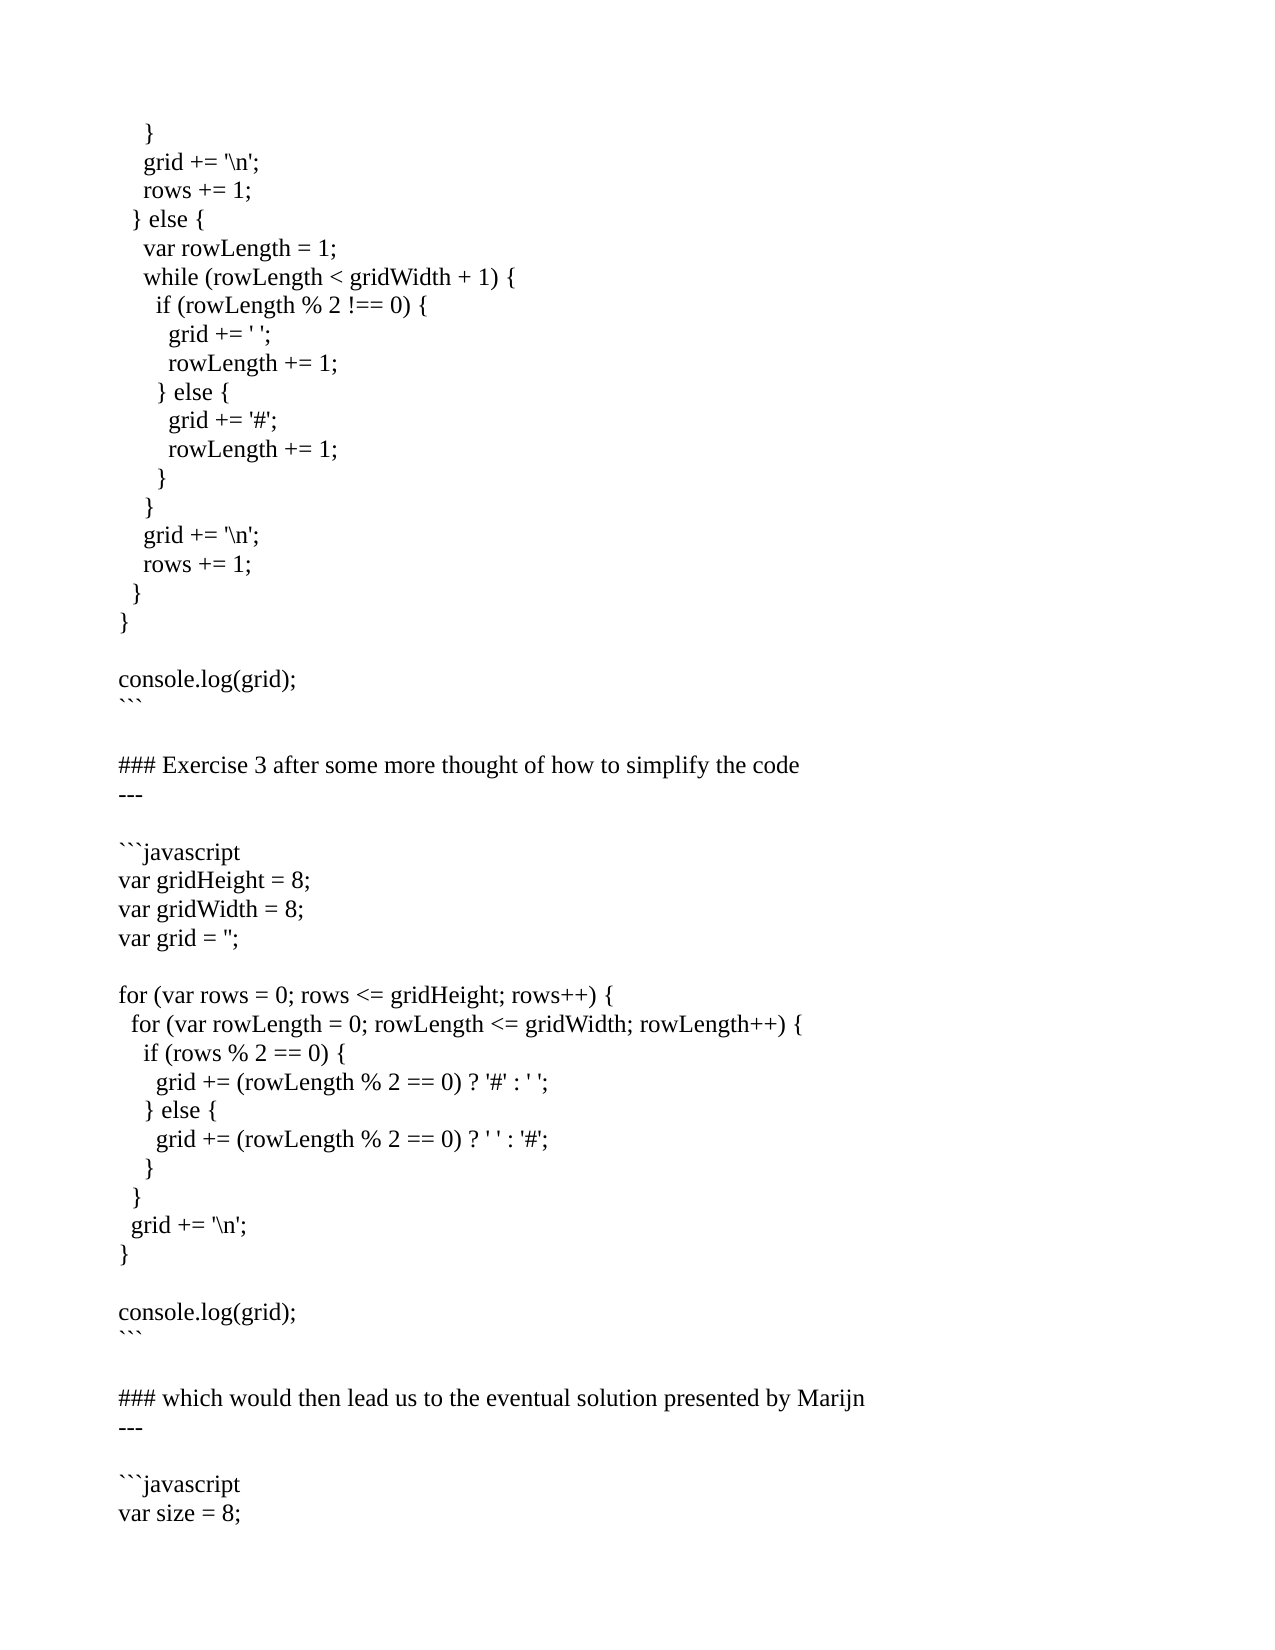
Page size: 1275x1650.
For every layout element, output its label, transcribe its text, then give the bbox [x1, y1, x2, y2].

text } [118, 578, 1157, 607]
text ``` [118, 1326, 1157, 1354]
text } [118, 1239, 1157, 1268]
text } else { [118, 377, 1157, 406]
text var size = 8; [118, 1498, 1157, 1527]
text } else { [118, 204, 1157, 233]
text --- [118, 1412, 1157, 1441]
text if (rowLength % 2 !== 0) { [118, 291, 1157, 319]
text } [118, 492, 1157, 521]
text --- [118, 779, 1157, 808]
text ### which would then lead us to the eventual solution presented by Marijn [118, 1383, 1157, 1412]
text if (rows % 2 == 0) { [118, 1038, 1157, 1067]
text rows += 1; [118, 549, 1157, 578]
text var grid = ''; [118, 923, 1157, 952]
text } [118, 607, 1157, 636]
text var gridHeight = 8; [118, 866, 1157, 894]
text } [118, 118, 1157, 147]
text console.log(grid); [118, 1297, 1157, 1326]
text rows += 1; [118, 176, 1157, 204]
text ### Exercise 3 after some more thought of how to simplify the code [118, 751, 1157, 779]
text rowLength += 1; [118, 348, 1157, 377]
text grid += '\n'; [118, 147, 1157, 176]
text while (rowLength < gridWidth + 1) { [118, 262, 1157, 291]
text grid += '#'; [118, 406, 1157, 434]
text grid += '\n'; [118, 1211, 1157, 1239]
text } [118, 1153, 1157, 1182]
text for (var rows = 0; rows <= gridHeight; rows++) { [118, 981, 1157, 1009]
text grid += (rowLength % 2 == 0) ? ' ' : '#'; [118, 1124, 1157, 1153]
text ```javascript [118, 1469, 1157, 1498]
text } [118, 1182, 1157, 1211]
text grid += '\n'; [118, 521, 1157, 549]
text ```javascript [118, 837, 1157, 866]
text var gridWidth = 8; [118, 894, 1157, 923]
text var rowLength = 1; [118, 233, 1157, 262]
text grid += (rowLength % 2 == 0) ? '#' : ' '; [118, 1067, 1157, 1096]
text } [118, 463, 1157, 492]
text for (var rowLength = 0; rowLength <= gridWidth; rowLength++) { [118, 1009, 1157, 1038]
text rowLength += 1; [118, 434, 1157, 463]
text console.log(grid); [118, 664, 1157, 693]
text } else { [118, 1096, 1157, 1124]
text ``` [118, 693, 1157, 722]
text grid += ' '; [118, 319, 1157, 348]
